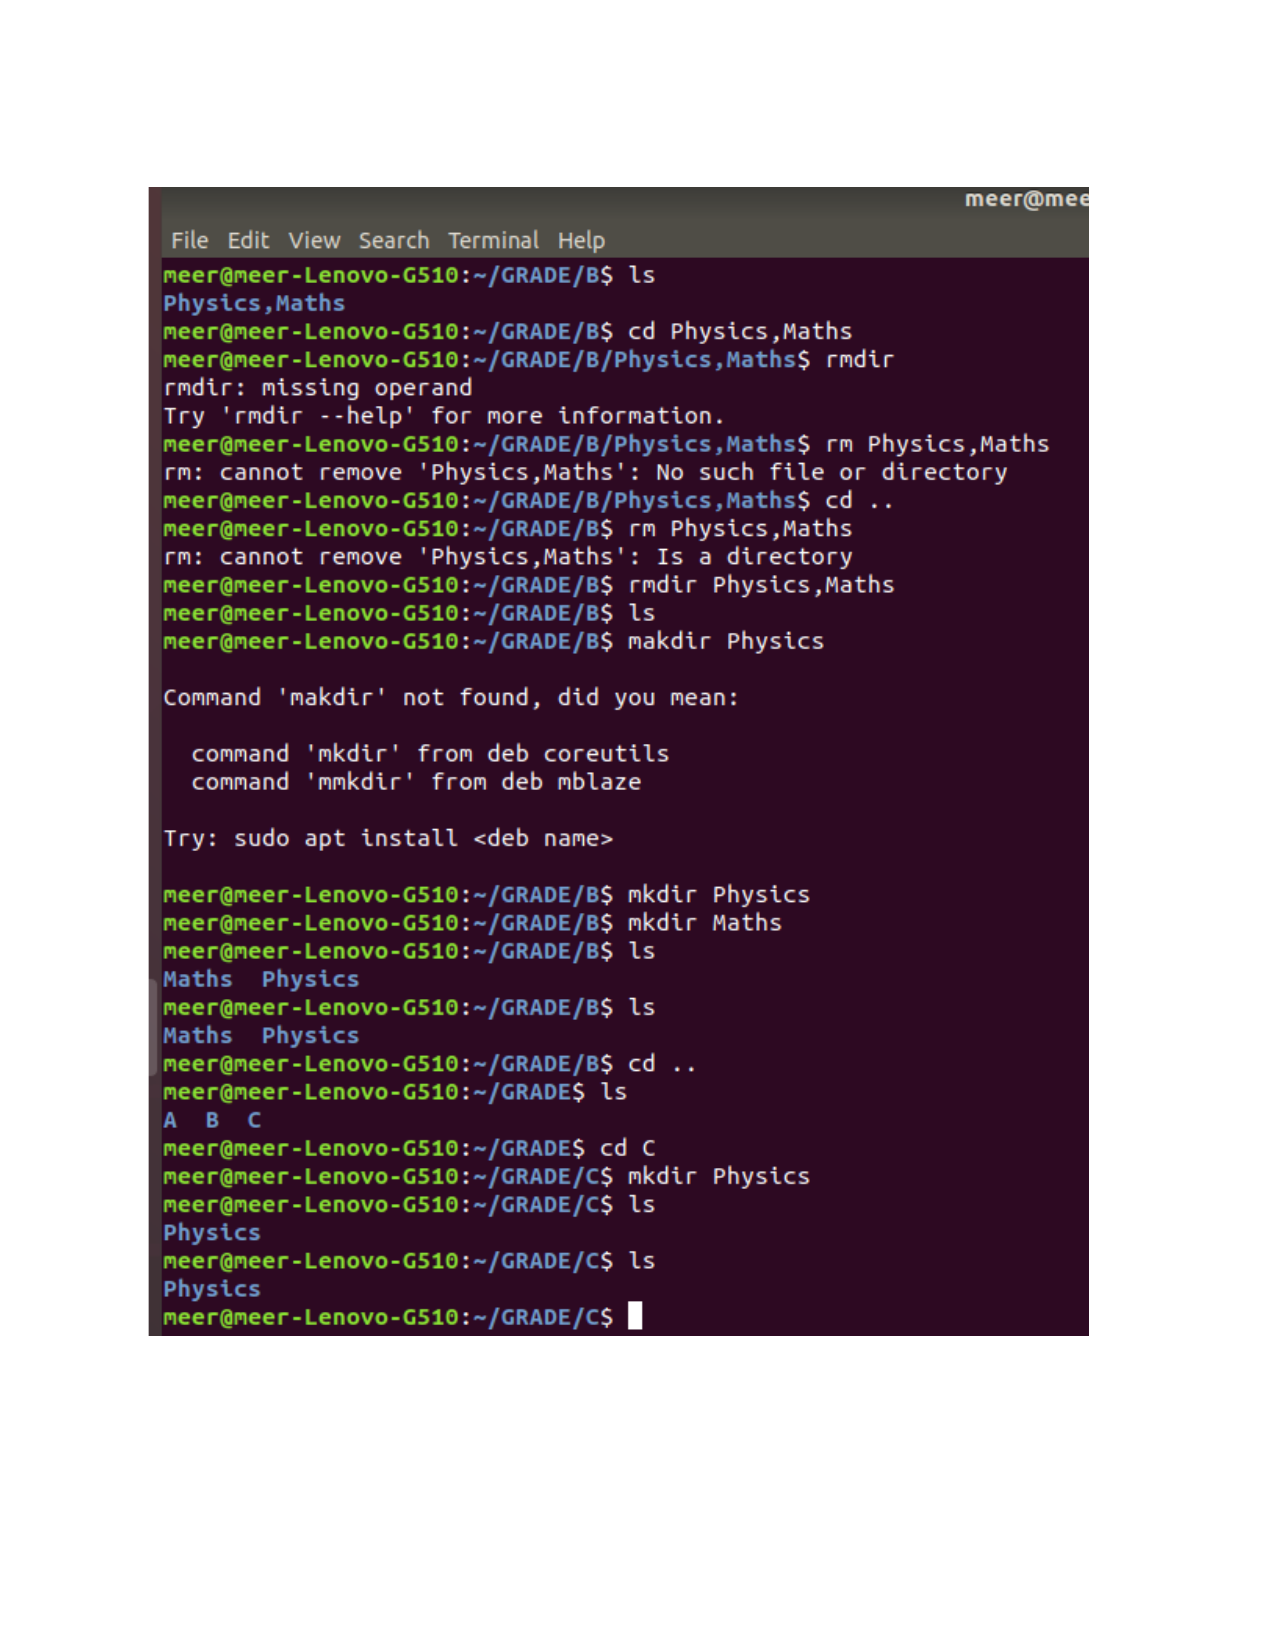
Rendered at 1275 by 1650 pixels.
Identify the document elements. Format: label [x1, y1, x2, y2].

picture [148, 187, 1089, 1336]
